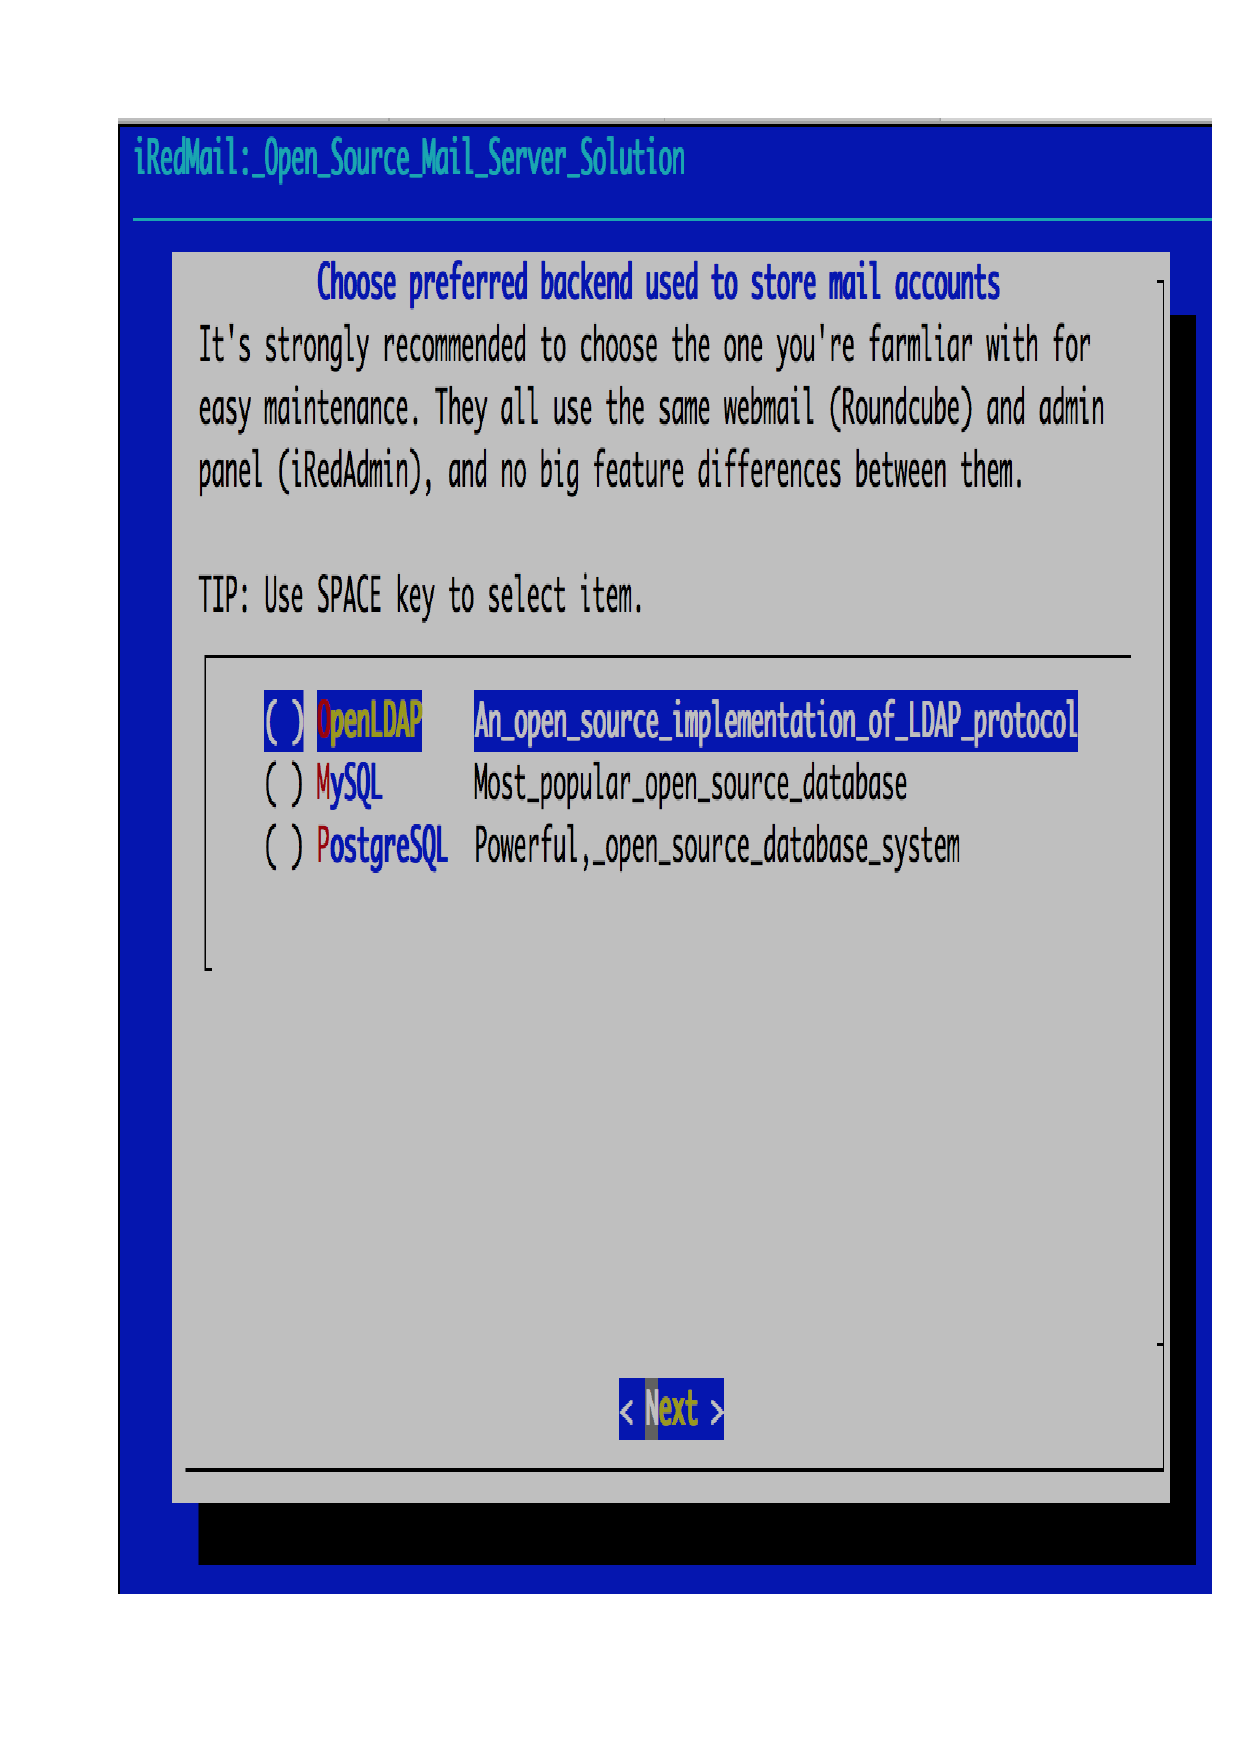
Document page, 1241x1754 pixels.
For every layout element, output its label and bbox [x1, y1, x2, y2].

picture [118, 118, 1212, 1594]
